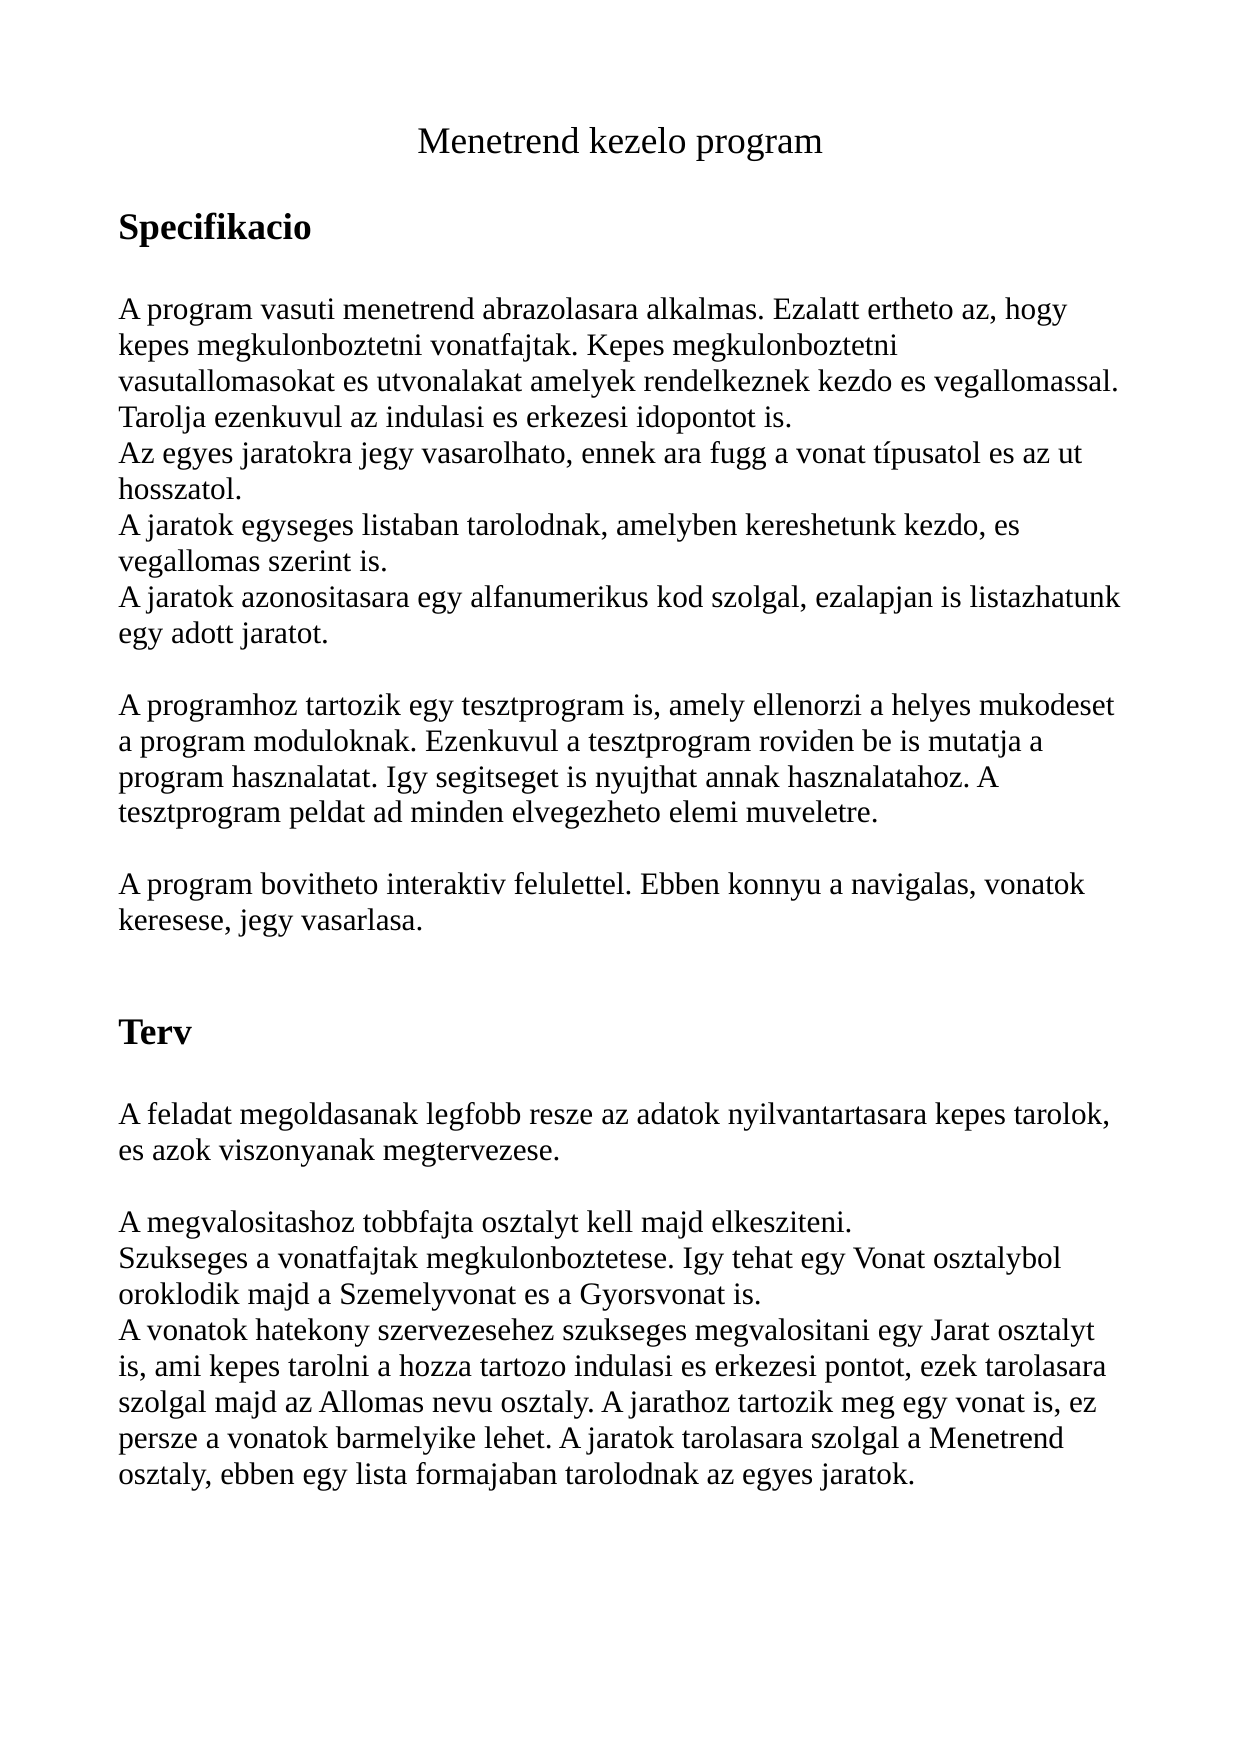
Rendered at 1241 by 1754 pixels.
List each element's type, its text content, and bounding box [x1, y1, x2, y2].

text A programhoz tartozik egy tesztprogram is, amely ellenorzi a helyes mukodeset a program moduloknak. Ezenkuvul a tesztprogram roviden be is mutatja a program hasznalatat. Igy segitseget is nyujthat annak hasznalatahoz. A tesztprogram peldat ad minden elvegezheto elemi muveletre. [118, 686, 1122, 830]
text A jaratok azonositasara egy alfanumerikus kod szolgal, ezalapjan is listazhatunk egy adott jaratot. [118, 578, 1122, 650]
text Az egyes jaratokra jegy vasarolhato, ennek ara fugg a vonat típusatol es az ut hosszatol. [118, 434, 1122, 506]
text Szukseges a vonatfajtak megkulonboztetese. Igy tehat egy Vonat osztalybol oroklodik majd a Szemelyvonat es a Gyorsvonat is. [118, 1239, 1122, 1311]
text Specifikacio [118, 204, 1122, 247]
text Terv [118, 1009, 1122, 1052]
text A program bovitheto interaktiv felulettel. Ebben konnyu a navigalas, vonatok keresese, jegy vasarlasa. [118, 866, 1122, 937]
text A program vasuti menetrend abrazolasara alkalmas. Ezalatt ertheto az, hogy kepes megkulonboztetni vonatfajtak. Kepes megkulonboztetni vasutallomasokat es utvonalakat amelyek rendelkeznek kezdo es vegallomassal. Tarolja ezenkuvul az indulasi es erkezesi idopontot is. [118, 291, 1122, 434]
text A vonatok hatekony szervezesehez szukseges megvalositani egy Jarat osztalyt is, ami kepes tarolni a hozza tartozo indulasi es erkezesi pontot, ezek tarolasara szolgal majd az Allomas nevu osztaly. A jarathoz tartozik meg egy vonat is, ez persze a vonatok barmelyike lehet. A jaratok tarolasara szolgal a Menetrend osztaly, ebben egy lista formajaban tarolodnak az egyes jaratok. [118, 1311, 1122, 1491]
text A feladat megoldasanak legfobb resze az adatok nyilvantartasara kepes tarolok, es azok viszonyanak megtervezese. [118, 1096, 1122, 1167]
text A jaratok egyseges listaban tarolodnak, amelyben kereshetunk kezdo, es vegallomas szerint is. [118, 506, 1122, 578]
text A megvalositashoz tobbfajta osztalyt kell majd elkesziteni. [118, 1203, 1122, 1239]
text Menetrend kezelo program [118, 118, 1122, 161]
